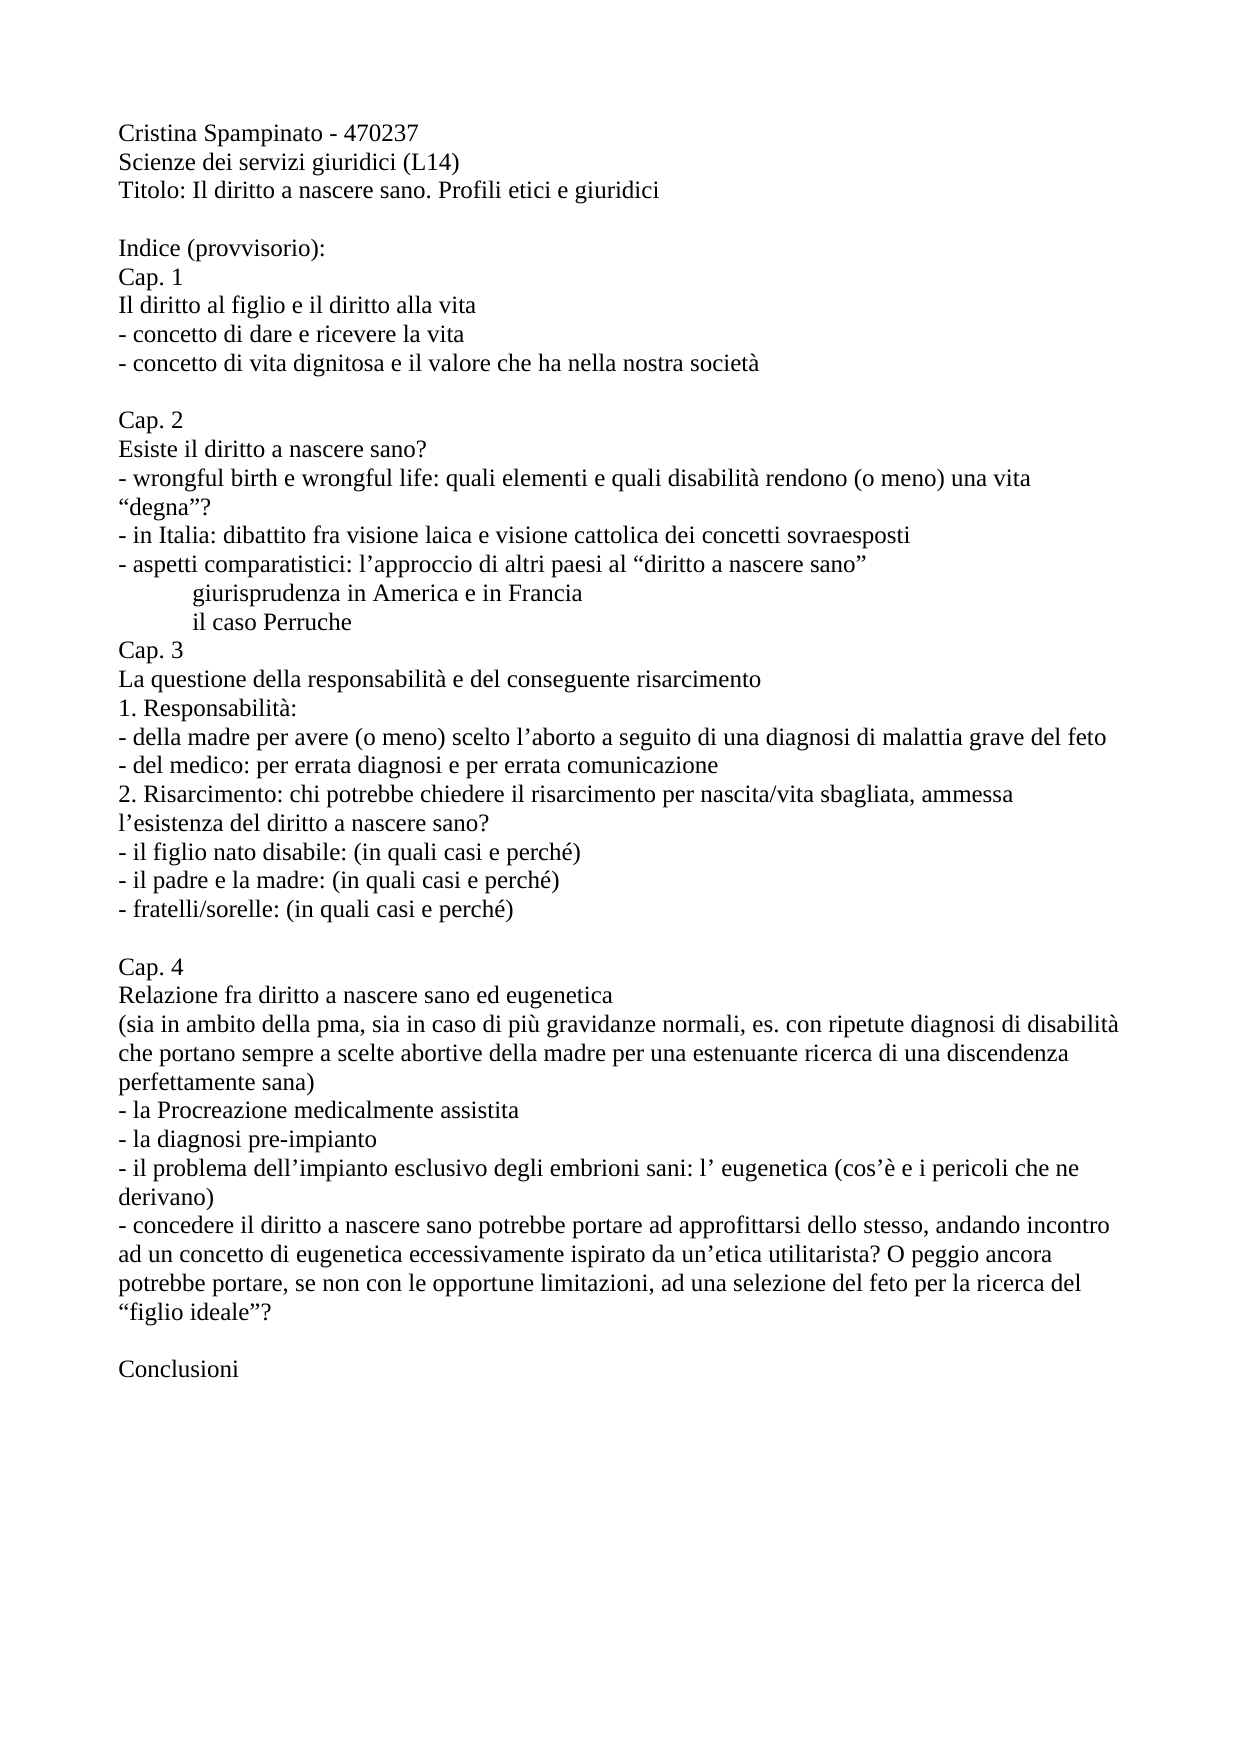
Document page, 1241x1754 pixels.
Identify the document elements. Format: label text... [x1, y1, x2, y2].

text - il figlio nato disabile: (in quali casi e perché) [118, 837, 1122, 866]
text - la Procreazione medicalmente assistita [118, 1096, 1122, 1124]
text - concedere il diritto a nascere sano potrebbe portare ad approfittarsi dello stesso, andando incontro ad un concetto di eugenetica eccessivamente ispirato da un’etica utilitarista? O peggio ancora potrebbe portare, se non con le opportune limitazioni, ad una selezione del feto per la ricerca del “figlio ideale”? [118, 1211, 1122, 1326]
text 1. Responsabilità: [118, 693, 1122, 722]
text - la diagnosi pre-impianto [118, 1124, 1122, 1153]
text Cap. 2 [118, 406, 1122, 434]
text Cristina Spampinato - 470237 [118, 118, 1122, 147]
text Cap. 1 [118, 262, 1122, 291]
text - del medico: per errata diagnosi e per errata comunicazione [118, 751, 1122, 779]
text - il problema dell’impianto esclusivo degli embrioni sani: l’ eugenetica (cos’è e i pericoli che ne derivano) [118, 1153, 1122, 1211]
text Scienze dei servizi giuridici (L14) [118, 147, 1122, 176]
text - aspetti comparatistici: l’approccio di altri paesi al “diritto a nascere sano” [118, 549, 1122, 578]
text - wrongful birth e wrongful life: quali elementi e quali disabilità rendono (o meno) una vita “degna”? [118, 463, 1122, 521]
text La questione della responsabilità e del conseguente risarcimento [118, 664, 1122, 693]
text Cap. 3 [118, 636, 1122, 664]
text il caso Perruche [118, 607, 1122, 636]
text (sia in ambito della pma, sia in caso di più gravidanze normali, es. con ripetute diagnosi di disabilità che portano sempre a scelte abortive della madre per una estenuante ricerca di una discendenza perfettamente sana) [118, 1009, 1122, 1096]
text - della madre per avere (o meno) scelto l’aborto a seguito di una diagnosi di malattia grave del feto [118, 722, 1122, 751]
text - fratelli/sorelle: (in quali casi e perché) [118, 894, 1122, 923]
text - in Italia: dibattito fra visione laica e visione cattolica dei concetti sovraesposti [118, 521, 1122, 549]
text - concetto di vita dignitosa e il valore che ha nella nostra società [118, 348, 1122, 377]
text Cap. 4 [118, 952, 1122, 981]
text giurisprudenza in America e in Francia [118, 578, 1122, 607]
text - concetto di dare e ricevere la vita [118, 319, 1122, 348]
text Il diritto al figlio e il diritto alla vita [118, 291, 1122, 319]
text 2. Risarcimento: chi potrebbe chiedere il risarcimento per nascita/vita sbagliata, ammessa l’esistenza del diritto a nascere sano? [118, 779, 1122, 837]
text Titolo: Il diritto a nascere sano. Profili etici e giuridici [118, 176, 1122, 204]
text Esiste il diritto a nascere sano? [118, 434, 1122, 463]
text Indice (provvisorio): [118, 233, 1122, 262]
text Conclusioni [118, 1354, 1122, 1383]
text Relazione fra diritto a nascere sano ed eugenetica [118, 981, 1122, 1009]
text - il padre e la madre: (in quali casi e perché) [118, 866, 1122, 894]
